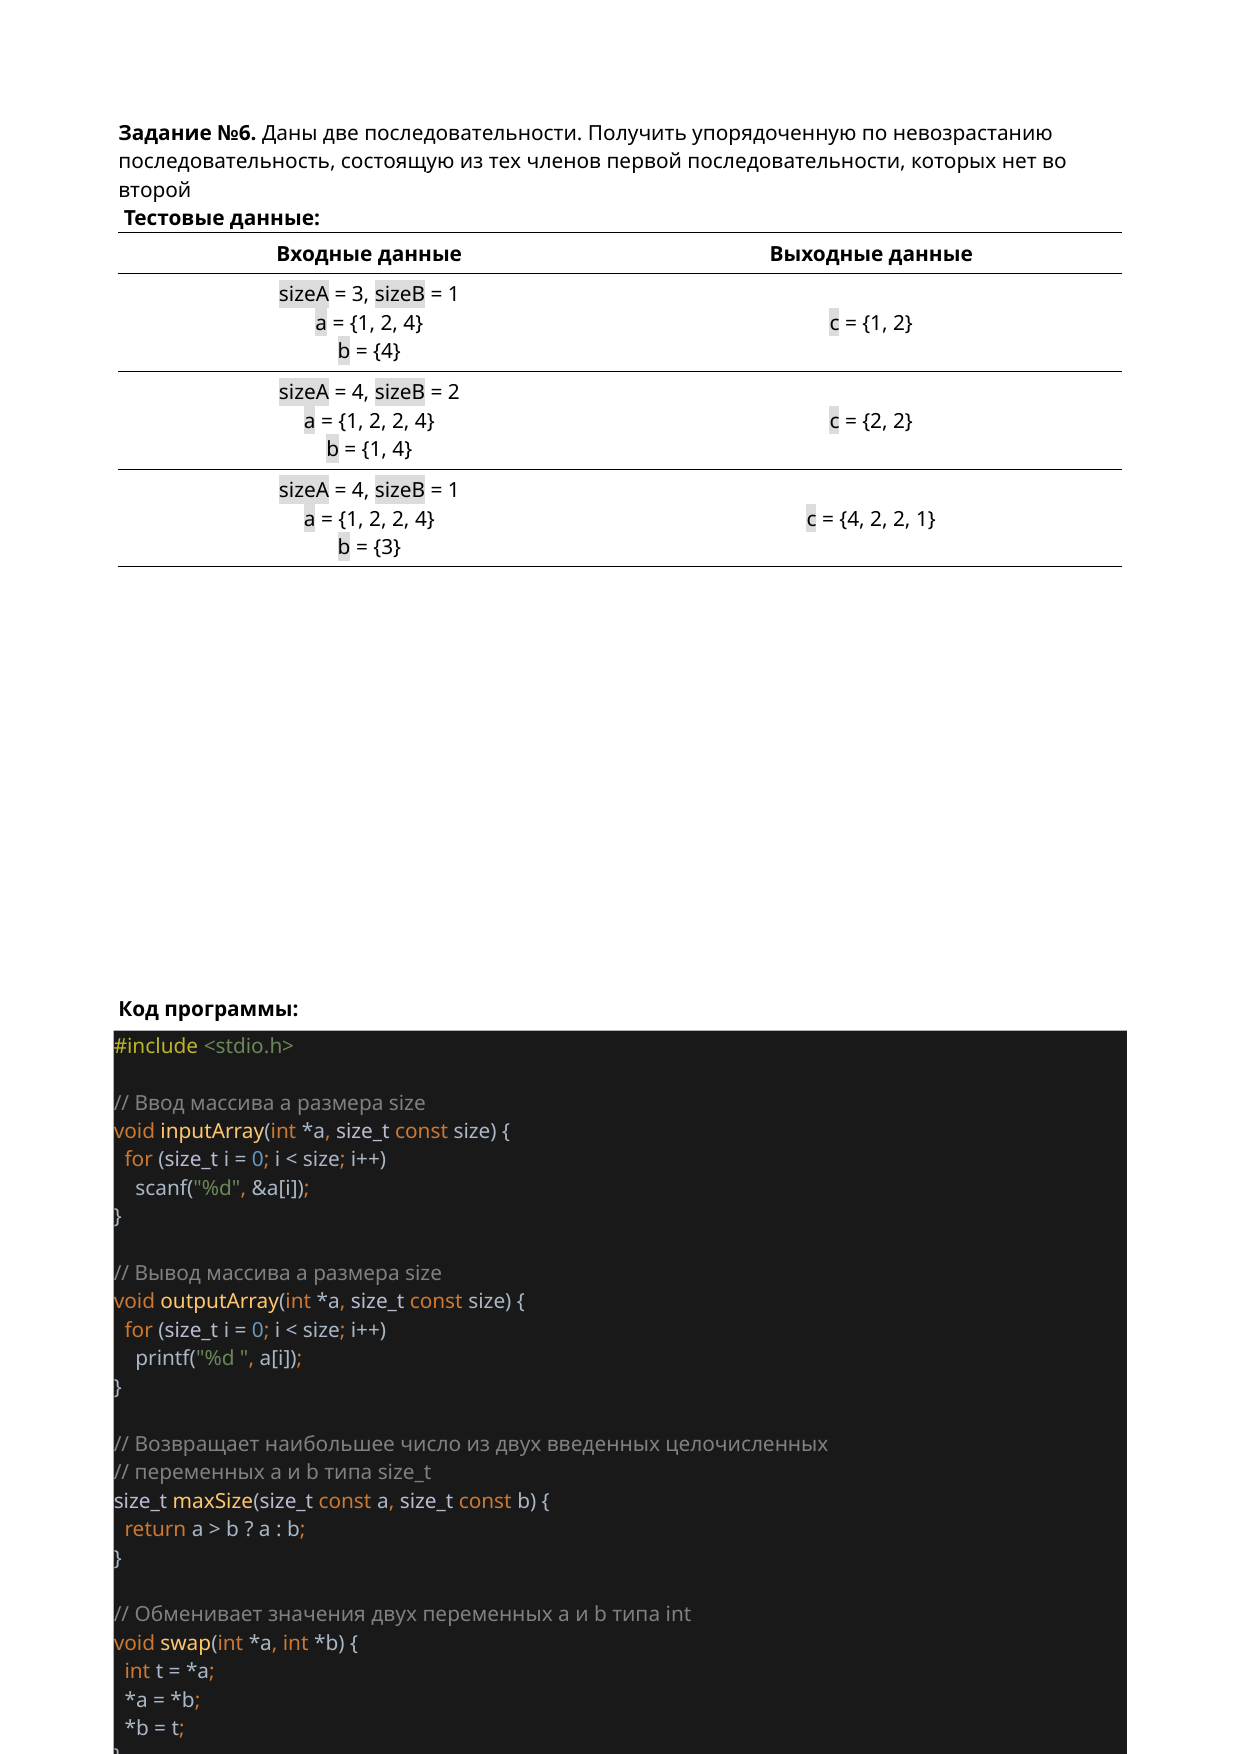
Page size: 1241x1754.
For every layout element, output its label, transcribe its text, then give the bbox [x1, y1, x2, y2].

table_cell sizeA = 3, sizeB = 1 a = {1, 2, 4} b = {4} [118, 274, 620, 371]
text Задание №6. Даны две последовательности. Получить упорядоченную по невозрастанию последовательность, состоящую из тех членов первой последовательности, которых нет во второй [118, 118, 1122, 203]
table_cell sizeA = 4, sizeB = 2 a = {1, 2, 2, 4} b = {1, 4} [118, 372, 620, 468]
text Тестовые данные: [118, 203, 1122, 232]
text Код программы: [118, 994, 1122, 1022]
table_cell c = {1, 2} [620, 274, 1122, 371]
table_cell c = {2, 2} [620, 372, 1122, 468]
table_header Входные данные [118, 233, 620, 273]
table_header Выходные данные [620, 233, 1122, 273]
table_cell с = {4, 2, 2, 1} [620, 470, 1122, 566]
table_cell sizeA = 4, sizeB = 1 a = {1, 2, 2, 4} b = {3} [118, 470, 620, 566]
